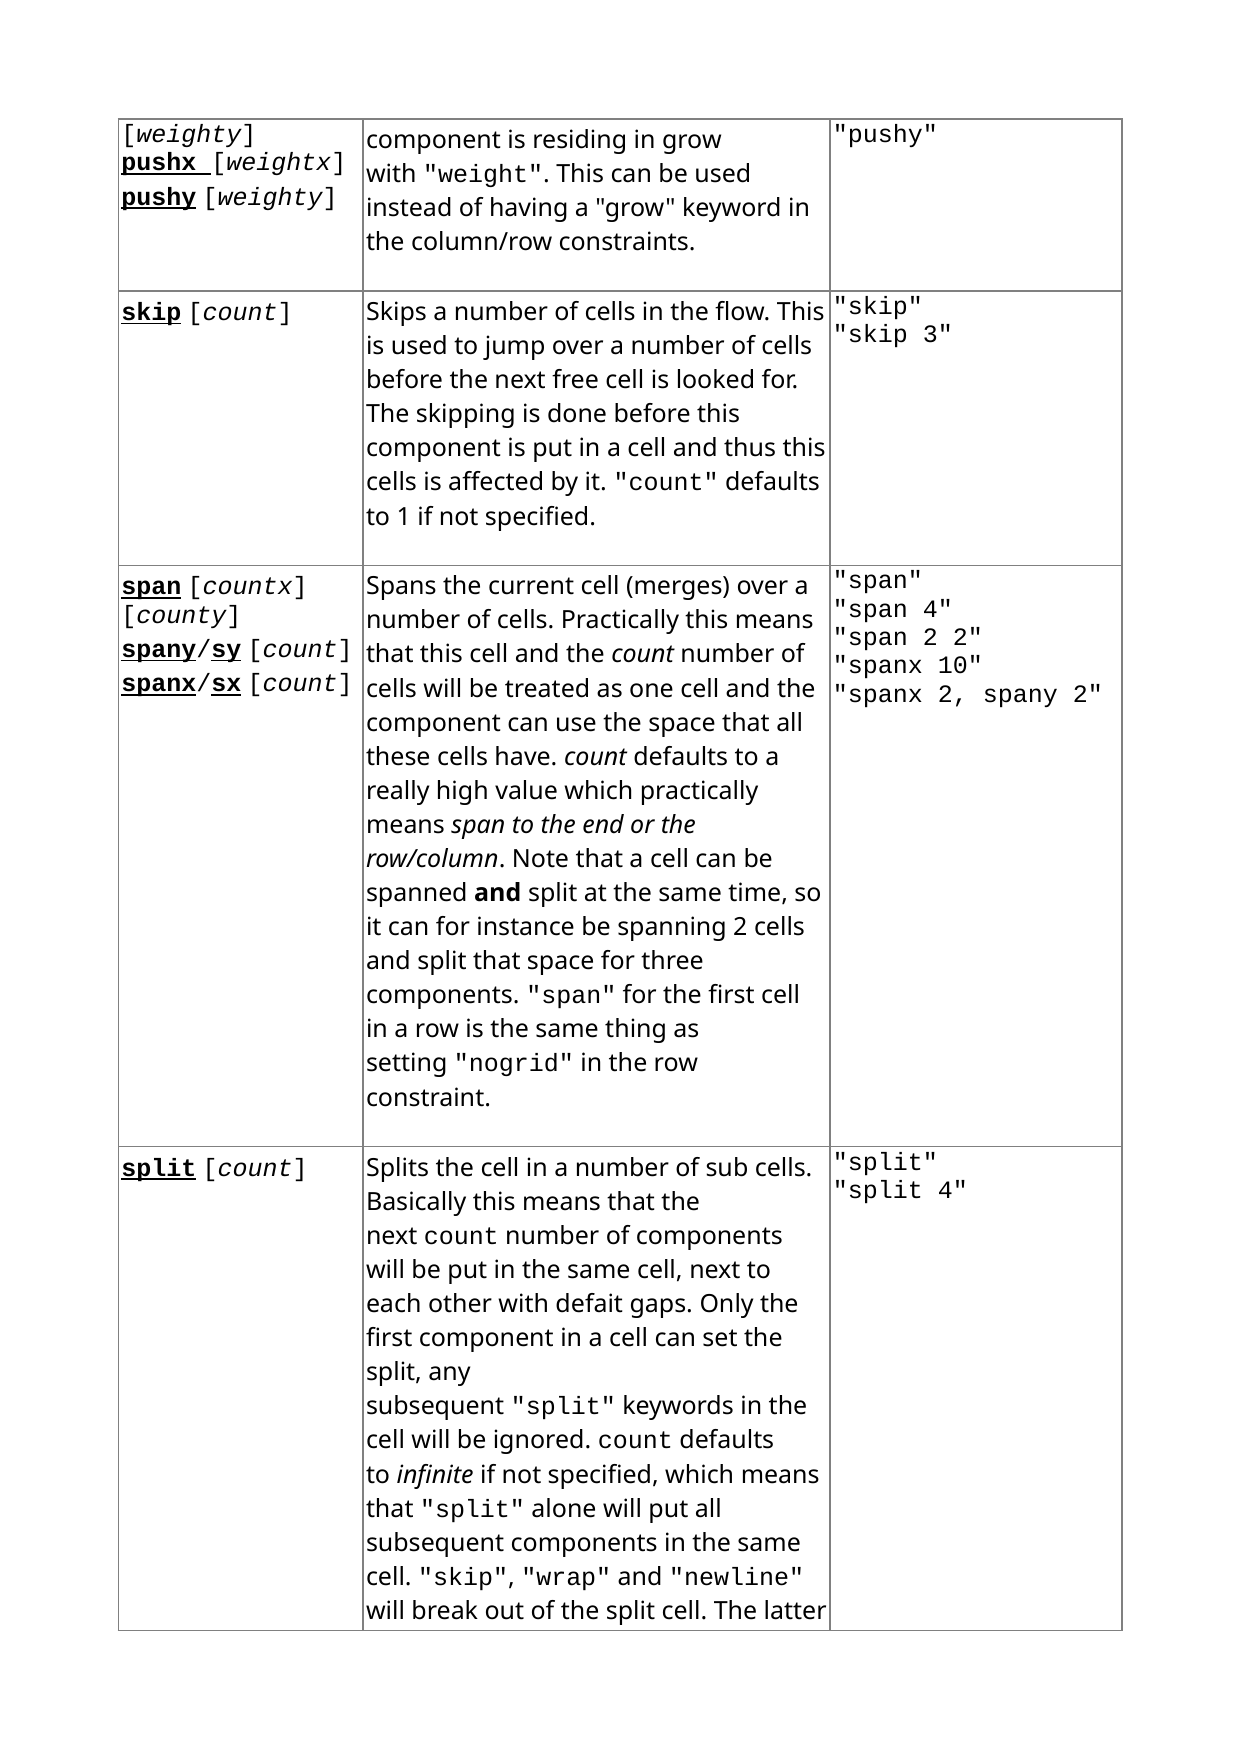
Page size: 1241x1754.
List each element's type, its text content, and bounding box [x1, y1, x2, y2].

table_cell "split" "split 4" [831, 1147, 1121, 1630]
table_cell component is residing in grow with "weight". This can be used instead of having a "grow" keyword in the column/row constraints. [364, 120, 829, 290]
table_cell "span" "span 4" "span 2 2" "spanx 10" "spanx 2, spany 2" [831, 566, 1121, 1146]
table_cell Splits the cell in a number of sub cells. Basically this means that the next count number of components will be put in the same cell, next to each other with defait gaps. Only the first component in a cell can set the split, any subsequent "split" keywords in the cell will be ignored. count defaults to infinite if not specified, which means that "split" alone will put all subsequent components in the same cell. "skip", "wrap" and "newline" will break out of the split cell. The latter [364, 1147, 829, 1630]
table_cell "pushy" [831, 120, 1121, 290]
table_cell "skip" "skip 3" [831, 292, 1121, 565]
table_cell Skips a number of cells in the flow. This is used to jump over a number of cells before the next free cell is looked for. The skipping is done before this component is put in a cell and thus this cells is affected by it. "count" defaults to 1 if not specified. [364, 292, 829, 565]
table_cell span [countx] [county] spany/sy [count] spanx/sx [count] [119, 566, 362, 1146]
table_cell Spans the current cell (merges) over a number of cells. Practically this means that this cell and the count number of cells will be treated as one cell and the component can use the space that all these cells have. count defaults to a really high value which practically means span to the end or the row/column. Note that a cell can be spanned and split at the same time, so it can for instance be spanning 2 cells and split that space for three components. "span" for the first cell in a row is the same thing as setting "nogrid" in the row constraint. [364, 566, 829, 1146]
table_cell split [count] [119, 1147, 362, 1630]
table_cell [weighty] pushx [weightx] pushy [weighty] [119, 120, 362, 290]
table_cell skip [count] [119, 292, 362, 565]
